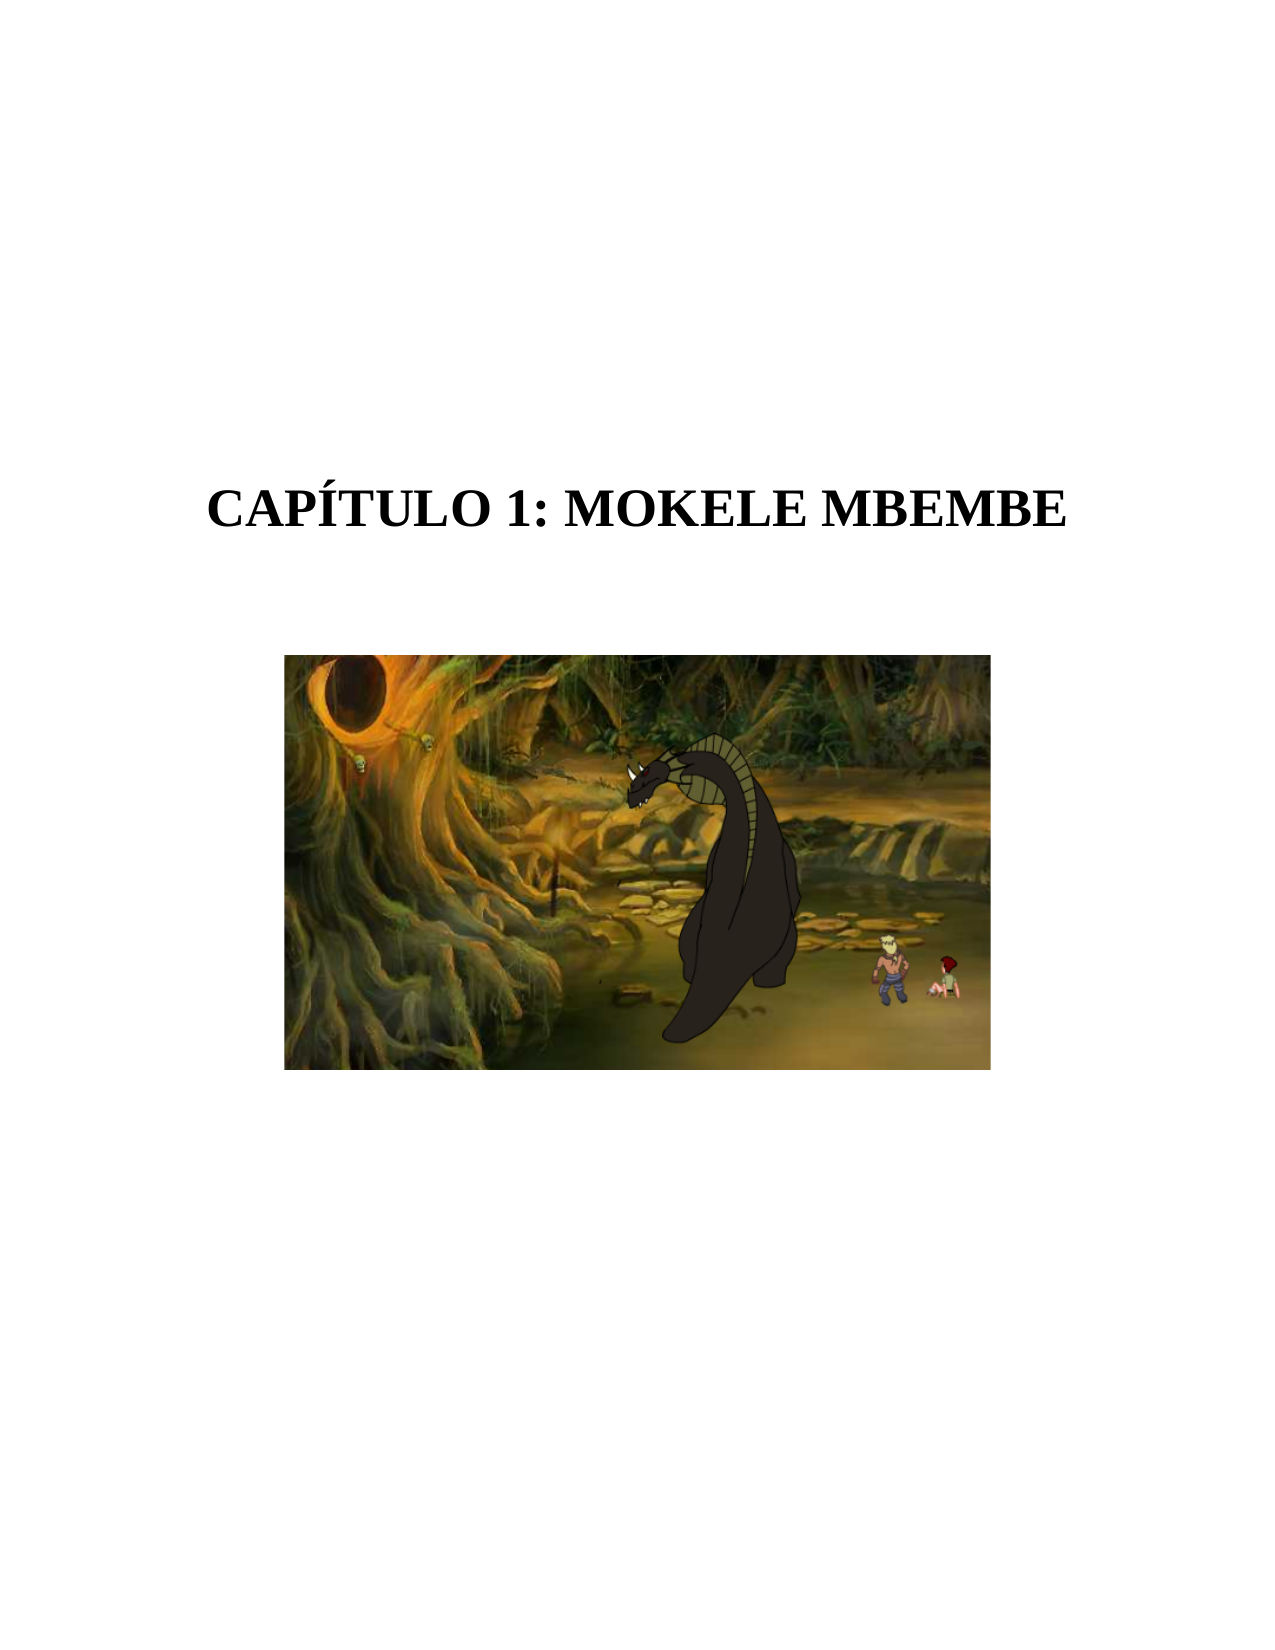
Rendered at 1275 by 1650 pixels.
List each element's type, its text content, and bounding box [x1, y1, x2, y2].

subtitle MOKELE MBEMBE [121, 475, 1154, 538]
picture [284, 655, 991, 1070]
